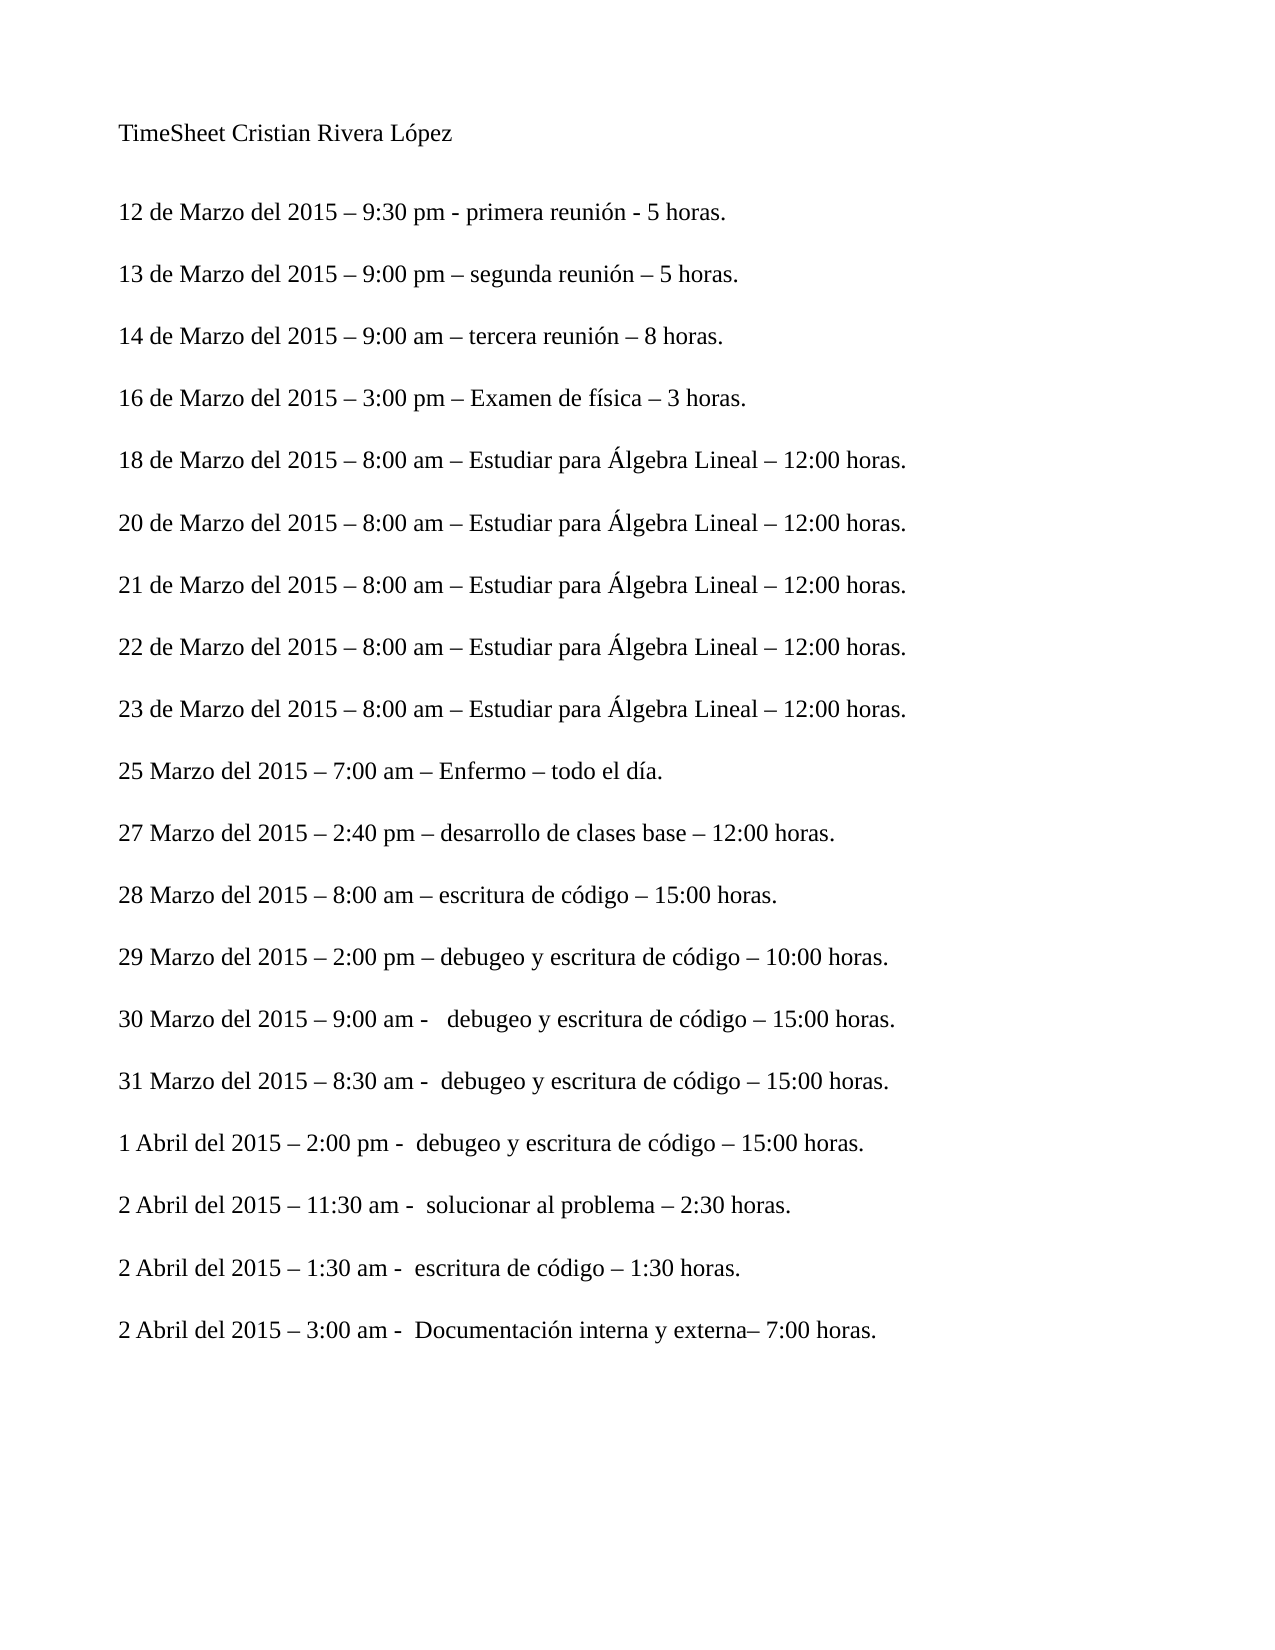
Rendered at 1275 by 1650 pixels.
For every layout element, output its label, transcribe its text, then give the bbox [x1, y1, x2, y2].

subtitle 14 de Marzo del 2015 – 9:00 am – tercera reunión – 8 horas. [118, 321, 1157, 350]
subtitle 2 Abril del 2015 – 3:00 am - Documentación interna y externa– 7:00 horas. [118, 1315, 1157, 1343]
subtitle 23 de Marzo del 2015 – 8:00 am – Estudiar para Álgebra Lineal – 12:00 horas. [118, 694, 1157, 723]
subtitle 25 Marzo del 2015 – 7:00 am – Enfermo – todo el día. [118, 756, 1157, 785]
subtitle 27 Marzo del 2015 – 2:40 pm – desarrollo de clases base – 12:00 horas. [118, 818, 1157, 847]
subtitle 28 Marzo del 2015 – 8:00 am – escritura de código – 15:00 horas. [118, 880, 1157, 909]
subtitle 12 de Marzo del 2015 – 9:30 pm - primera reunión - 5 horas. [58, 197, 1157, 226]
subtitle 1 Abril del 2015 – 2:00 pm - debugeo y escritura de código – 15:00 horas. [118, 1128, 1157, 1157]
subtitle 13 de Marzo del 2015 – 9:00 pm – segunda reunión – 5 horas. [118, 259, 1157, 288]
subtitle 30 Marzo del 2015 – 9:00 am - debugeo y escritura de código – 15:00 horas. [118, 1004, 1157, 1033]
subtitle 29 Marzo del 2015 – 2:00 pm – debugeo y escritura de código – 10:00 horas. [118, 942, 1157, 971]
subtitle 18 de Marzo del 2015 – 8:00 am – Estudiar para Álgebra Lineal – 12:00 horas. [118, 446, 1157, 474]
subtitle 2 Abril del 2015 – 11:30 am - solucionar al problema – 2:30 horas. [118, 1191, 1157, 1219]
subtitle 2 Abril del 2015 – 1:30 am - escritura de código – 1:30 horas. [118, 1253, 1157, 1281]
subtitle 22 de Marzo del 2015 – 8:00 am – Estudiar para Álgebra Lineal – 12:00 horas. [118, 632, 1157, 661]
subtitle 31 Marzo del 2015 – 8:30 am - debugeo y escritura de código – 15:00 horas. [118, 1066, 1157, 1095]
subtitle 20 de Marzo del 2015 – 8:00 am – Estudiar para Álgebra Lineal – 12:00 horas. [118, 508, 1157, 536]
subtitle 16 de Marzo del 2015 – 3:00 pm – Examen de física – 3 horas. [118, 383, 1157, 412]
subtitle 21 de Marzo del 2015 – 8:00 am – Estudiar para Álgebra Lineal – 12:00 horas. [118, 570, 1157, 598]
